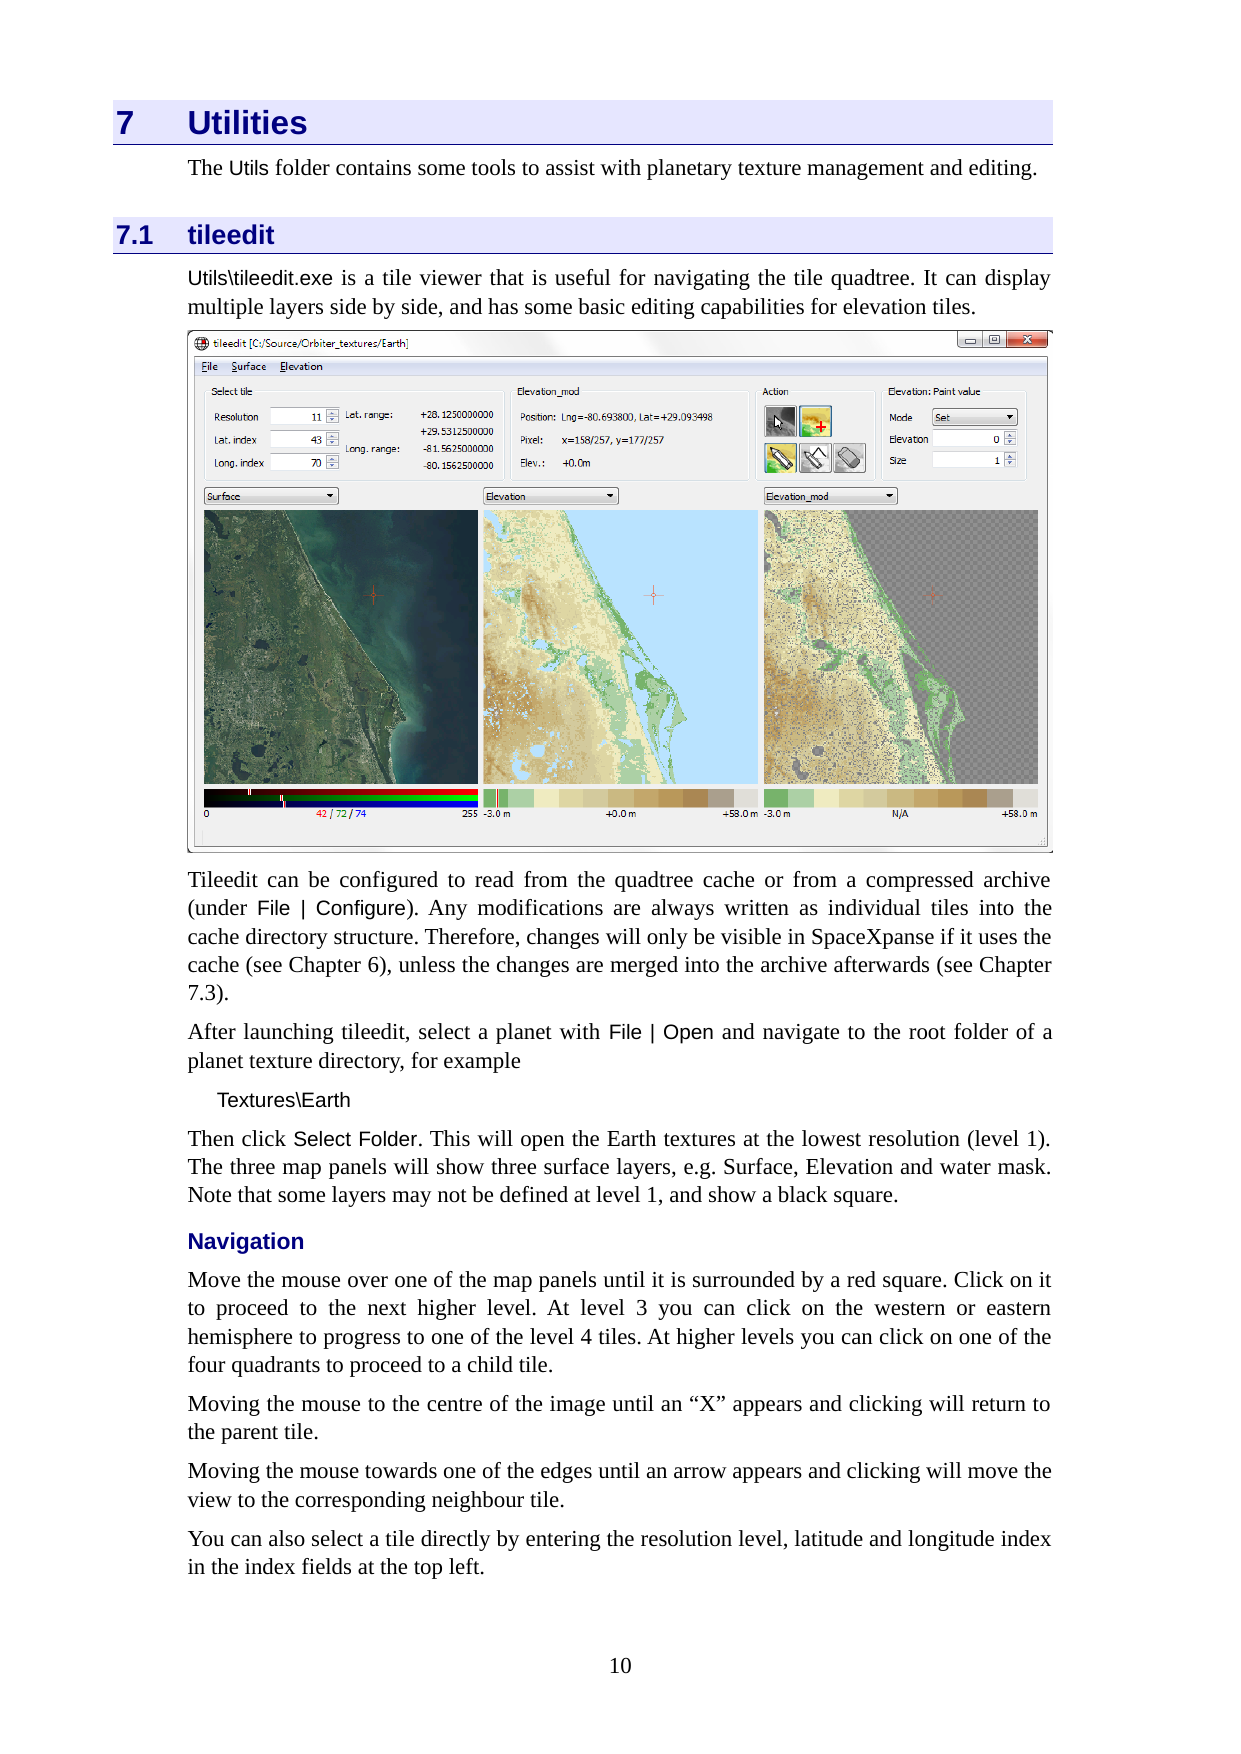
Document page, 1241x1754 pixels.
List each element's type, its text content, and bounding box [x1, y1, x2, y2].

subtitle Utilities [113, 100, 1053, 144]
subtitle tileedit [113, 217, 1053, 253]
text Tileedit can be configured to read from the quadtree cache or from a compressed archive (under File | Configure). Any modifications are always written as individual tiles into the cache directory structure. Therefore, changes will only be visible in SpaceXpanse if it uses the cache (see Chapter 6), unless the changes are merged into the archive afterwards (see Chapter 7.3). [187, 853, 1053, 1006]
text After launching tileedit, select a planet with File | Open and navigate to the root folder of a planet texture directory, for example [187, 1017, 1053, 1074]
text Moving the mouse towards one of the edges until an arrow appears and clicking will move the view to the corresponding neighbour tile. [187, 1456, 1053, 1513]
picture [187, 330, 1053, 853]
text You can also select a tile directly by entering the resolution level, latitude and longitude index in the index fields at the top left. [187, 1523, 1053, 1580]
subtitle Navigation [187, 1228, 1053, 1254]
text The Utils folder contains some tools to assist with planetary texture management and editing. [187, 153, 1053, 181]
text Utils\tileedit.exe is a tile viewer that is useful for navigating the tile quadtree. It can display multiple layers side by side, and has some basic editing capabilities for elevation tiles. [187, 263, 1053, 320]
text Textures\Earth [217, 1084, 1053, 1113]
text Then click Select Folder. This will open the Earth textures at the lowest resolution (level 1). The three map panels will show three surface layers, e.g. Surface, Elevation and water mask. Note that some layers may not be defined at level 1, and show a black square. [187, 1123, 1053, 1208]
text Move the mouse over one of the map panels until it is surrounded by a red square. Click on it to proceed to the next higher level. At level 3 you can click on the western or eastern hemisphere to progress to one of the level 4 tiles. At higher levels you can click on one of the four quadrants to proceed to a child tile. [187, 1265, 1053, 1378]
text Moving the mouse to the centre of the image until an “X” appears and clicking will return to the parent tile. [187, 1389, 1053, 1445]
